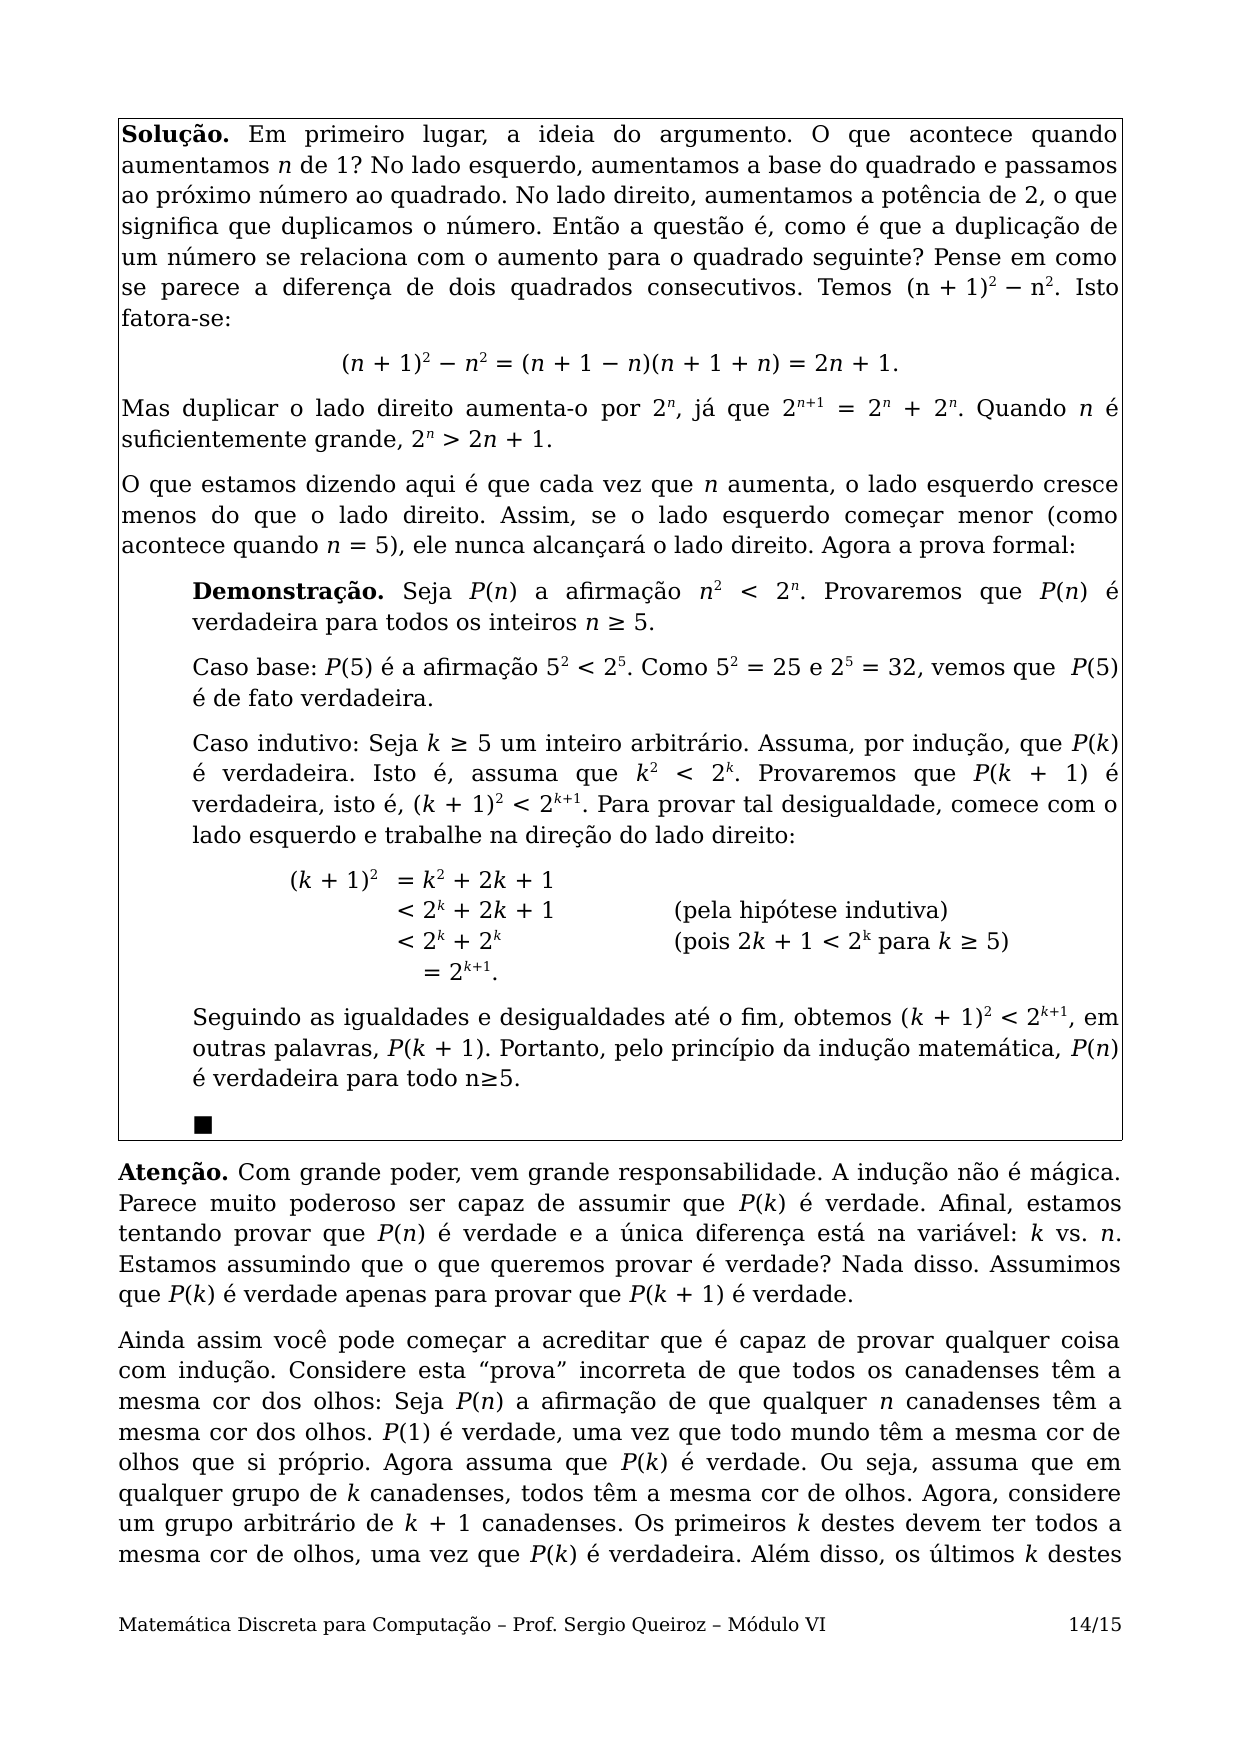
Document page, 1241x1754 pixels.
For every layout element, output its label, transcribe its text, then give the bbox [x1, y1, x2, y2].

text (n + 1)2 − n2 = (n + 1 − n)(n + 1 + n) = 2n + 1. [119, 347, 1122, 377]
text Solução. Em primeiro lugar, a ideia do argumento. O que acontece quando aumentamos n de 1? No lado esquerdo, aumentamos a base do quadrado e passamos ao próximo número ao quadrado. No lado direito, aumentamos a potência de 2, o que significa que duplicamos o número. Então a questão é, como é que a duplicação de um número se relaciona com o aumento para o quadrado seguinte? Pense em como se parece a diferença de dois quadrados consecutivos. Temos (n + 1)2 − n2. Isto fatora-se: [119, 119, 1122, 332]
text Seguindo as igualdades e desigualdades até o fim, obtemos (k + 1)2 < 2k+1, em outras palavras, P(k + 1). Portanto, pelo princípio da indução matemática, P(n) é verdadeira para todo n≥5. [119, 1001, 1122, 1092]
text Atenção. Com grande poder, vem grande responsabilidade. A indução não é mágica. Parece muito poderoso ser capaz de assumir que P(k) é verdade. Afinal, estamos tentando provar que P(n) é verdade e a única diferença está na variável: k vs. n. Estamos assumindo que o que queremos provar é verdade? Nada disso. Assumimos que P(k) é verdade apenas para provar que P(k + 1) é verdade. [118, 1159, 1122, 1308]
text Ainda assim você pode começar a acreditar que é capaz de provar qualquer coisa com indução. Considere esta “prova” incorreta de que todos os canadenses têm a mesma cor dos olhos: Seja P(n) a afirmação de que qualquer n canadenses têm a mesma cor dos olhos. P(1) é verdade, uma vez que todo mundo têm a mesma cor de olhos que si próprio. Agora assuma que P(k) é verdade. Ou seja, assuma que em qualquer grupo de k canadenses, todos têm a mesma cor de olhos. Agora, considere um grupo arbitrário de k + 1 canadenses. Os primeiros k destes devem ter todos a mesma cor de olhos, uma vez que P(k) é verdadeira. Além disso, os últimos k destes [118, 1327, 1122, 1568]
text Caso indutivo: Seja k ≥ 5 um inteiro arbitrário. Assuma, por indução, que P(k) é verdadeira. Isto é, assuma que k2 < 2k. Provaremos que P(k + 1) é verdadeira, isto é, (k + 1)2 < 2k+1. Para provar tal desigualdade, comece com o lado esquerdo e trabalhe na direção do lado direito: [119, 727, 1122, 848]
text O que estamos dizendo aqui é que cada vez que n aumenta, o lado esquerdo cresce menos do que o lado direito. Assim, se o lado esquerdo começar menor (como acontece quando n = 5), ele nunca alcançará o lado direito. Agora a prova formal: [119, 468, 1122, 559]
text (k + 1)2 = k2 + 2k + 1 < 2k + 2k + 1 (pela hipótese indutiva) < 2k + 2k (pois 2k + 1 < 2k para k ≥ 5) = 2k+1. [119, 864, 1122, 986]
text Demonstração. Seja P(n) a afirmação n2 < 2n. Provaremos que P(n) é verdadeira para todos os inteiros n ≥ 5. [119, 575, 1122, 636]
text Caso base: P(5) é a afirmação 52 < 25. Como 52 = 25 e 25 = 32, vemos que P(5) é de fato verdadeira. [119, 651, 1122, 711]
text ■ [119, 1107, 1122, 1140]
text Mas duplicar o lado direito aumenta-o por 2n, já que 2n+1 = 2n + 2n. Quando n é suficientemente grande, 2n > 2n + 1. [119, 393, 1122, 453]
